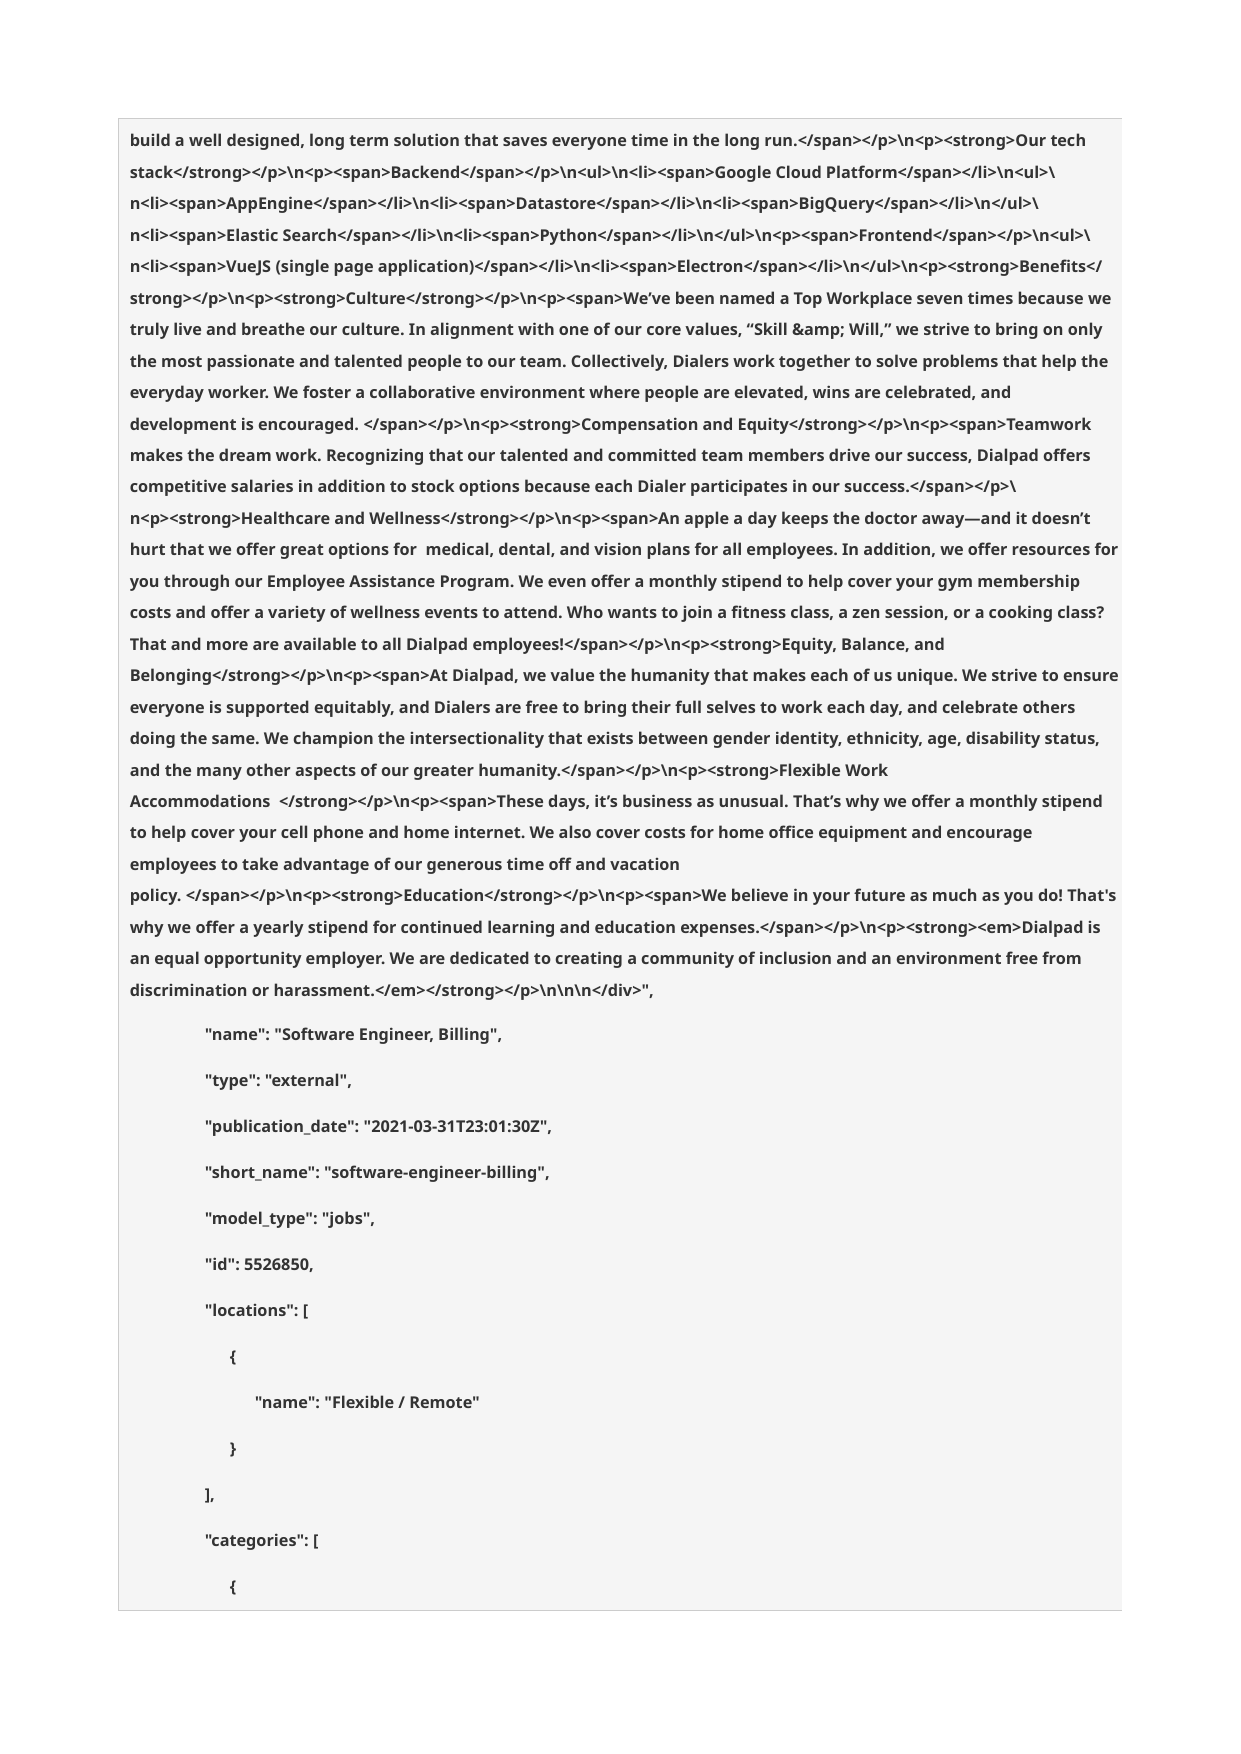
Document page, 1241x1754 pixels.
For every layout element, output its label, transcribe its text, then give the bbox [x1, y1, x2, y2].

list "short_name": "software-engineer-billing", [119, 1149, 1122, 1184]
list "model_type": "jobs", [119, 1196, 1122, 1231]
list ], [119, 1472, 1122, 1507]
list "name": "Flexible / Remote" [119, 1380, 1122, 1415]
list "id": 5526850, [119, 1242, 1122, 1277]
list "publication_date": "2021-03-31T23:01:30Z", [119, 1103, 1122, 1138]
list "name": "Software Engineer, Billing", [119, 1011, 1122, 1046]
list } [119, 1426, 1122, 1461]
list { [119, 1334, 1122, 1369]
list "locations": [ [119, 1288, 1122, 1323]
list build a well designed, long term solution that saves everyone time in the long run.</span></p>\n<p><strong>Our tech stack</strong></p>\n<p><span>Backend</span></p>\n<ul>\n<li><span>Google Cloud Platform</span></li>\n<ul>\n<li><span>AppEngine</span></li>\n<li><span>Datastore</span></li>\n<li><span>BigQuery</span></li>\n</ul>\n<li><span>Elastic Search</span></li>\n<li><span>Python</span></li>\n</ul>\n<p><span>Frontend</span></p>\n<ul>\n<li><span>VueJS (single page application)</span></li>\n<li><span>Electron</span></li>\n</ul>\n<p><strong>Benefits</strong></p>\n<p><strong>Culture</strong></p>\n<p><span>We’ve been named a Top Workplace seven times because we truly live and breathe our culture. In alignment with one of our core values, “Skill &amp; Will,” we strive to bring on only the most passionate and talented people to our team. Collectively, Dialers work together to solve problems that help the everyday worker. We foster a collaborative environment where people are elevated, wins are celebrated, and development is encouraged. </span></p>\n<p><strong>Compensation and Equity</strong></p>\n<p><span>Teamwork makes the dream work. Recognizing that our talented and committed team members drive our success, Dialpad offers competitive salaries in addition to stock options because each Dialer participates in our success.</span></p>\n<p><strong>Healthcare and Wellness</strong></p>\n<p><span>An apple a day keeps the doctor away—and it doesn’t hurt that we offer great options for medical, dental, and vision plans for all employees. In addition, we offer resources for you through our Employee Assistance Program. We even offer a monthly stipend to help cover your gym membership costs and offer a variety of wellness events to attend. Who wants to join a fitness class, a zen session, or a cooking class? That and more are available to all Dialpad employees!</span></p>\n<p><strong>Equity, Balance, and Belonging</strong></p>\n<p><span>At Dialpad, we value the humanity that makes each of us unique. We strive to ensure everyone is supported equitably, and Dialers are free to bring their full selves to work each day, and celebrate others doing the same. We champion the intersectionality that exists between gender identity, ethnicity, age, disability status, and the many other aspects of our greater humanity.</span></p>\n<p><strong>Flexible Work Accommodations </strong></p>\n<p><span>These days, it’s business as unusual. That’s why we offer a monthly stipend to help cover your cell phone and home internet. We also cover costs for home office equipment and encourage employees to take advantage of our generous time off and vacation policy. </span></p>\n<p><strong>Education</strong></p>\n<p><span>We believe in your future as much as you do! That's why we offer a yearly stipend for continued learning and education expenses.</span></p>\n<p><strong><em>Dialpad is an equal opportunity employer. We are dedicated to creating a community of inclusion and an environment free from discrimination or harassment.</em></strong></p>\n\n\n</div>", [119, 119, 1122, 1001]
list { [119, 1564, 1122, 1610]
list "type": "external", [119, 1057, 1122, 1092]
list "categories": [ [119, 1518, 1122, 1553]
